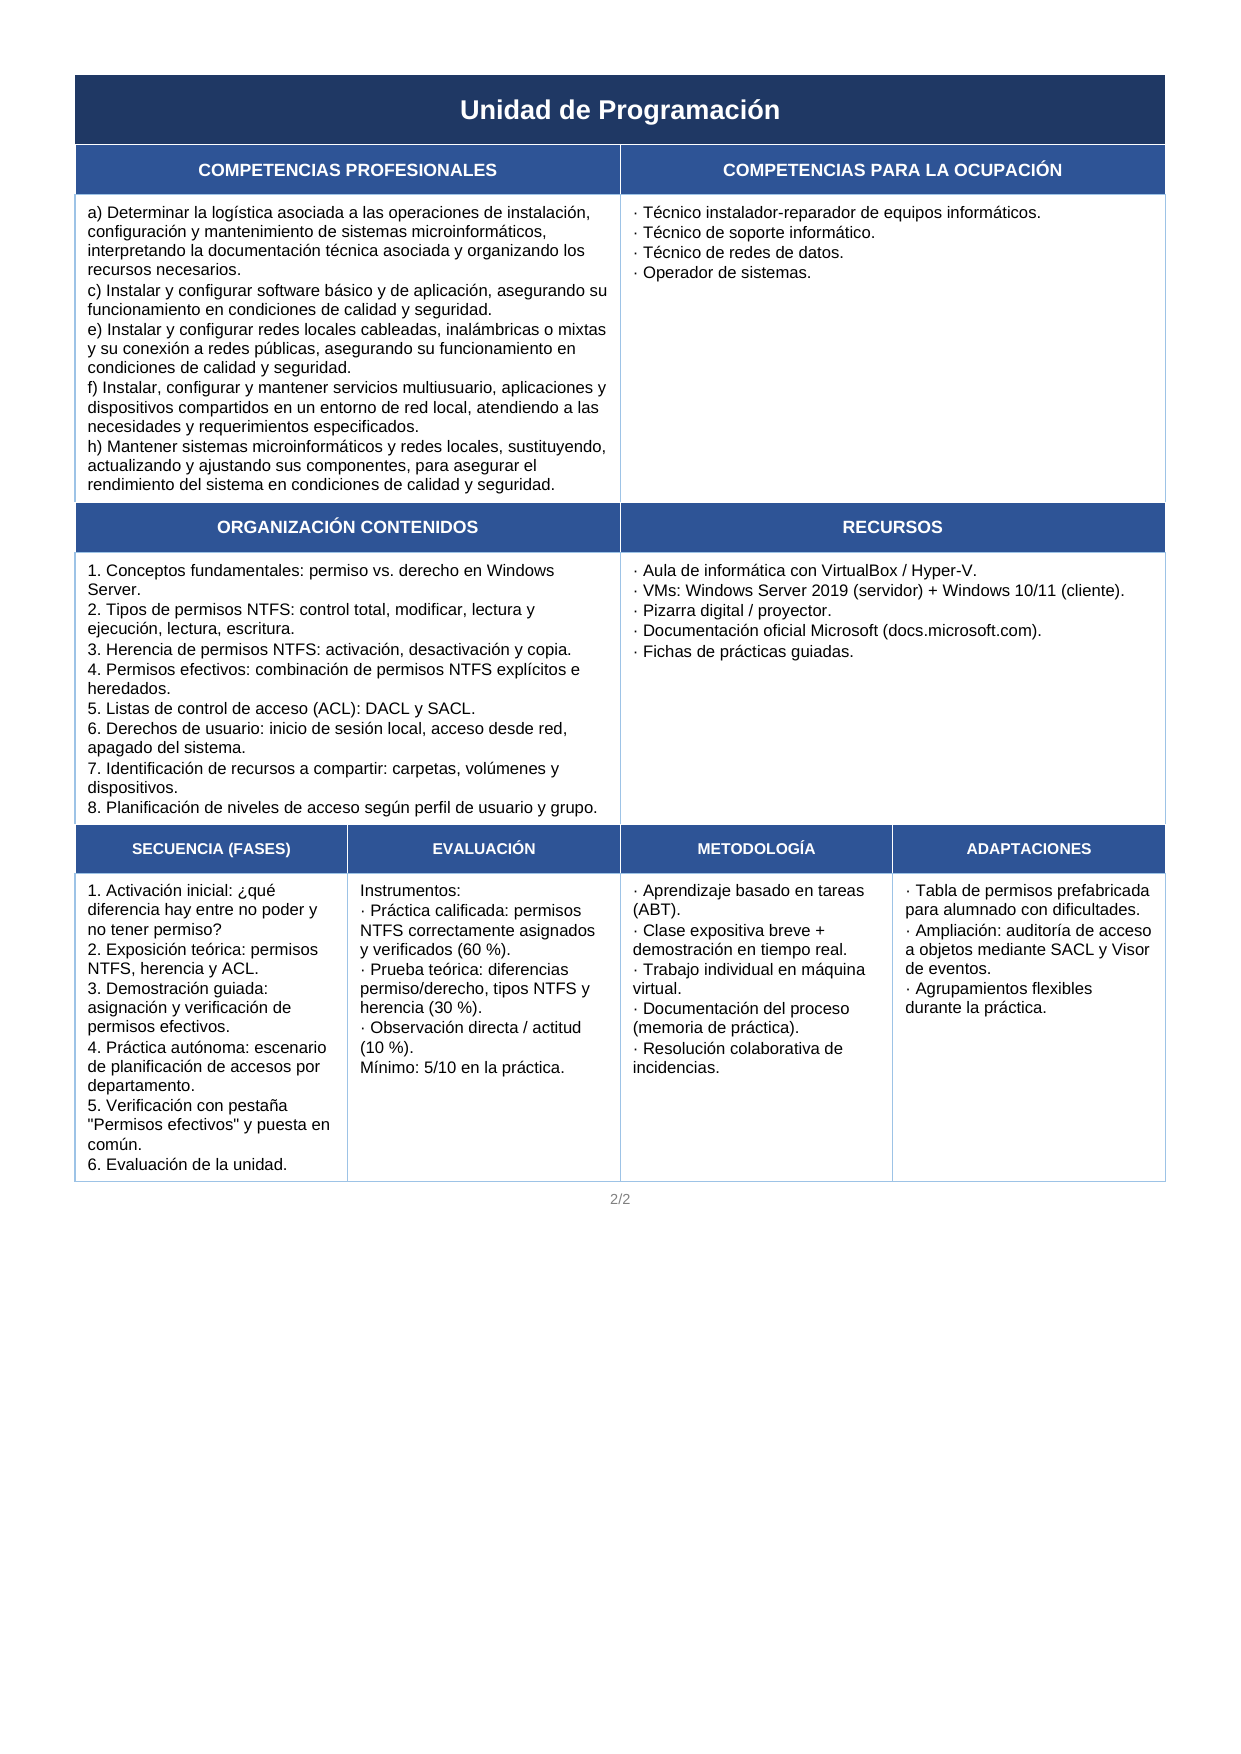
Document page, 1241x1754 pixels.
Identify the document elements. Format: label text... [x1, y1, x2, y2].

table_cell 1. Conceptos fundamentales: permiso vs. derecho en Windows Server. 2. Tipos de permisos NTFS: control total, modificar, lectura y ejecución, lectura, escritura. 3. Herencia de permisos NTFS: activación, desactivación y copia. 4. Permisos efectivos: combinación de permisos NTFS explícitos e heredados. 5. Listas de control de acceso (ACL): DACL y SACL. 6. Derechos de usuario: inicio de sesión local, acceso desde red, apagado del sistema. 7. Identificación de recursos a compartir: carpetas, volúmenes y dispositivos. 8. Planificación de niveles de acceso según perfil de usuario y grupo. [76, 553, 620, 824]
table_cell a) Determinar la logística asociada a las operaciones de instalación, configuración y mantenimiento de sistemas microinformáticos, interpretando la documentación técnica asociada y organizando los recursos necesarios. c) Instalar y configurar software básico y de aplicación, asegurando su funcionamiento en condiciones de calidad y seguridad. e) Instalar y configurar redes locales cableadas, inalámbricas o mixtas y su conexión a redes públicas, asegurando su funcionamiento en condiciones de calidad y seguridad. f) Instalar, configurar y mantener servicios multiusuario, aplicaciones y dispositivos compartidos en un entorno de red local, atendiendo a las necesidades y requerimientos especificados. h) Mantener sistemas microinformáticos y redes locales, sustituyendo, actualizando y ajustando sus componentes, para asegurar el rendimiento del sistema en condiciones de calidad y seguridad. [76, 195, 620, 502]
table_cell COMPETENCIAS PROFESIONALES [76, 145, 620, 194]
table_header Unidad de Programación [75, 75, 1165, 144]
table_cell ORGANIZACIÓN CONTENIDOS [76, 503, 620, 552]
table_cell · Tabla de permisos prefabricada para alumnado con dificultades. · Ampliación: auditoría de acceso a objetos mediante SACL y Visor de eventos. · Agrupamientos flexibles durante la práctica. [893, 874, 1165, 1181]
table_cell COMPETENCIAS PARA LA OCUPACIÓN [621, 145, 1165, 194]
table_cell 1. Activación inicial: ¿qué diferencia hay entre no poder y no tener permiso? 2. Exposición teórica: permisos NTFS, herencia y ACL. 3. Demostración guiada: asignación y verificación de permisos efectivos. 4. Práctica autónoma: escenario de planificación de accesos por departamento. 5. Verificación con pestaña "Permisos efectivos" y puesta en común. 6. Evaluación de la unidad. [76, 874, 347, 1181]
table_cell · Aprendizaje basado en tareas (ABT). · Clase expositiva breve + demostración en tiempo real. · Trabajo individual en máquina virtual. · Documentación del proceso (memoria de práctica). · Resolución colaborativa de incidencias. [621, 874, 892, 1181]
table_cell · Aula de informática con VirtualBox / Hyper-V. · VMs: Windows Server 2019 (servidor) + Windows 10/11 (cliente). · Pizarra digital / proyector. · Documentación oficial Microsoft (docs.microsoft.com). · Fichas de prácticas guiadas. [621, 553, 1165, 824]
table_cell RECURSOS [621, 503, 1165, 552]
table_cell · Técnico instalador-reparador de equipos informáticos. · Técnico de soporte informático. · Técnico de redes de datos. · Operador de sistemas. [621, 195, 1165, 502]
table_cell ADAPTACIONES [893, 825, 1165, 873]
table_cell Instrumentos: · Práctica calificada: permisos NTFS correctamente asignados y verificados (60 %). · Prueba teórica: diferencias permiso/derecho, tipos NTFS y herencia (30 %). · Observación directa / actitud (10 %). Mínimo: 5/10 en la práctica. [348, 874, 620, 1181]
table_cell METODOLOGÍA [621, 825, 892, 873]
text 2/2 [75, 1190, 1165, 1207]
table_cell EVALUACIÓN [348, 825, 620, 873]
table_cell SECUENCIA (FASES) [76, 825, 347, 873]
